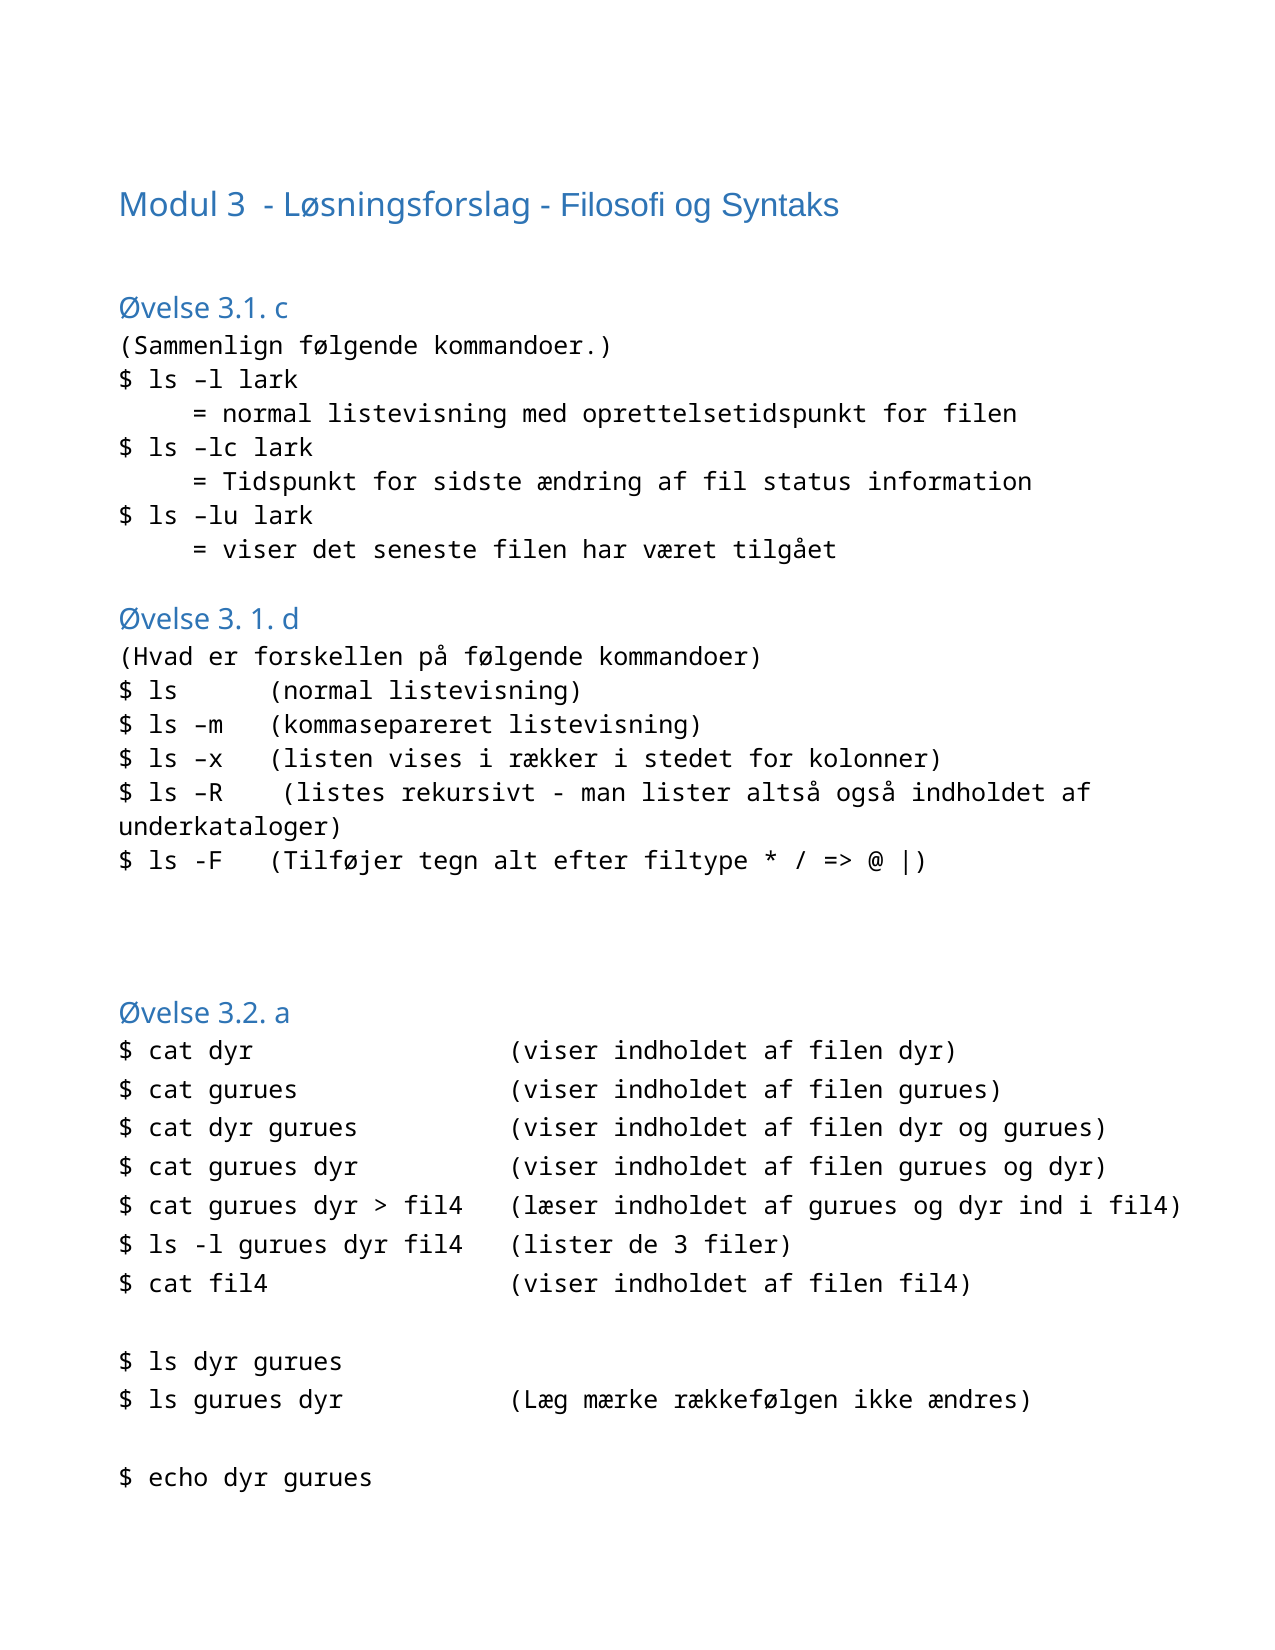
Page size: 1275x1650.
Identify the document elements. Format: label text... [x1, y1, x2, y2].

text = Tidspunkt for sidste ændring af fil status information [118, 463, 1157, 498]
subtitle Øvelse 3.1. c [118, 288, 1157, 327]
subtitle Modul 3 - Løsningsforslag - Filosofi og Syntaks [118, 181, 1157, 226]
text $ ls gurues dyr (Læg mærke rækkefølgen ikke ændres) [118, 1382, 1157, 1416]
text $ ls -l gurues dyr fil4 (lister de 3 filer) [118, 1227, 1157, 1261]
text $ ls –lu lark [118, 498, 1157, 532]
text $ cat fil4 (viser indholdet af filen fil4) [118, 1266, 1157, 1299]
text $ ls –l lark [118, 361, 1157, 395]
text (Hvad er forskellen på følgende kommandoer) [118, 638, 1157, 672]
subtitle Øvelse 3. 1. d [118, 599, 1157, 638]
text $ ls dyr gurues [118, 1343, 1157, 1377]
text $ ls –m (kommasepareret listevisning) [118, 706, 1157, 741]
text $ ls –x (listen vises i rækker i stedet for kolonner) [118, 741, 1157, 774]
subtitle Øvelse 3.2. a [118, 993, 1157, 1032]
text $ ls -F (Tilføjer tegn alt efter filtype ​​* / => @ |) [118, 843, 1157, 877]
text $ cat dyr (viser indholdet af filen dyr) [118, 1032, 1157, 1066]
text $ echo dyr gurues [118, 1460, 1157, 1494]
text $ ls –lc lark [118, 429, 1157, 463]
text $ cat gurues dyr (viser indholdet af filen gurues og dyr) [118, 1149, 1157, 1183]
text = viser det seneste filen har været tilgået [118, 532, 1157, 566]
text $ cat dyr gurues (viser indholdet af filen dyr og gurues) [118, 1110, 1157, 1144]
text $ ls (normal listevisning) [118, 672, 1157, 706]
text = normal listevisning med oprettelsetidspunkt for filen [118, 395, 1157, 429]
text $ cat gurues (viser indholdet af filen gurues) [118, 1071, 1157, 1105]
text (Sammenlign følgende kommandoer.) [118, 327, 1157, 361]
text $ cat gurues dyr > fil4 (læser indholdet af gurues og dyr ind i fil4) [118, 1188, 1204, 1222]
text $ ls –R (listes rekursivt - man lister altså også indholdet af underkataloger) [118, 774, 1157, 843]
